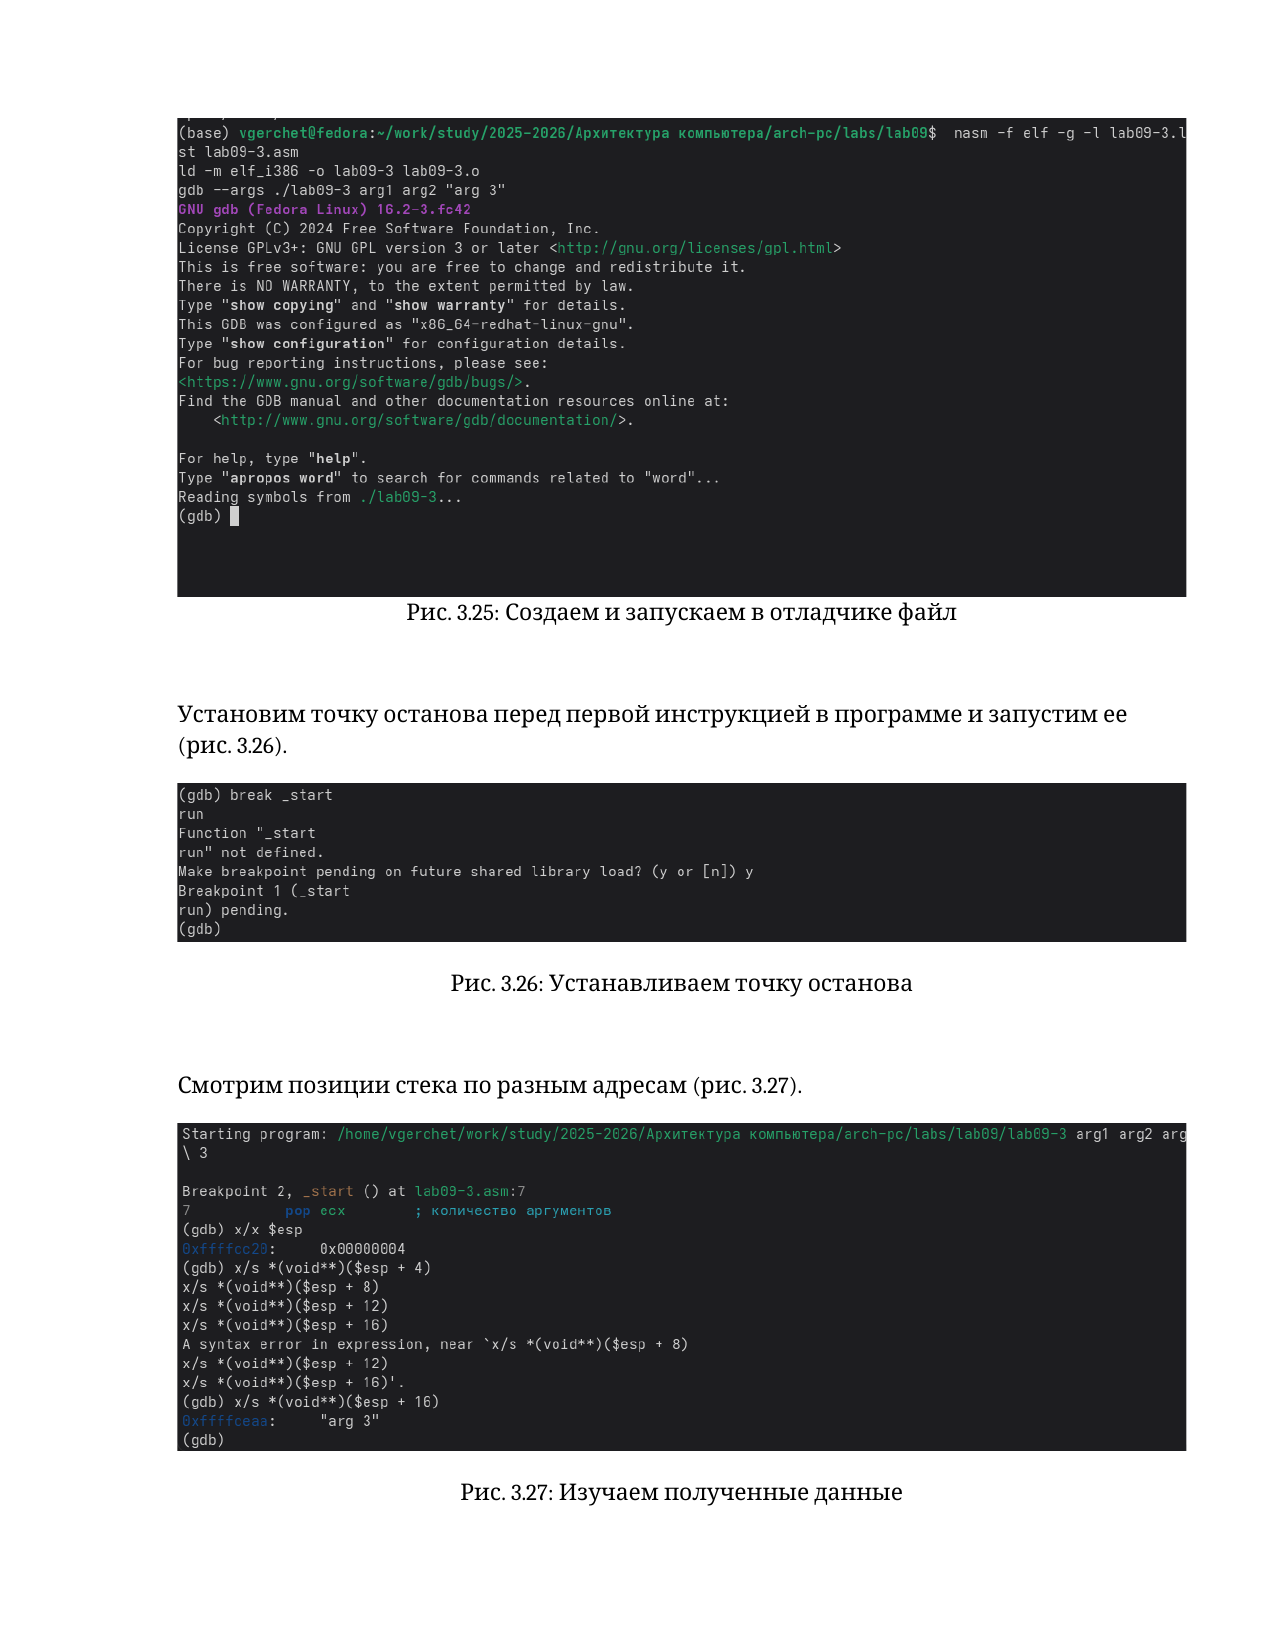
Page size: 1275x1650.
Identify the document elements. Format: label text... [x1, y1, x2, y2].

text Установим точку останова перед первой инструкцией в программе и запустим ее (рис. 3.26). [177, 702, 1186, 759]
picture [177, 783, 1187, 942]
text Рис. 3.25: Создаем и запускаем в отладчике файл [177, 597, 1186, 627]
picture [177, 118, 1187, 597]
picture [177, 1123, 1187, 1451]
text Смотрим позиции стека по разным адресам (рис. 3.27). [177, 1072, 1186, 1099]
text Рис. 3.26: Устанавливаем точку останова [177, 942, 1186, 997]
text Рис. 3.27: Изучаем полученные данные [177, 1451, 1186, 1506]
